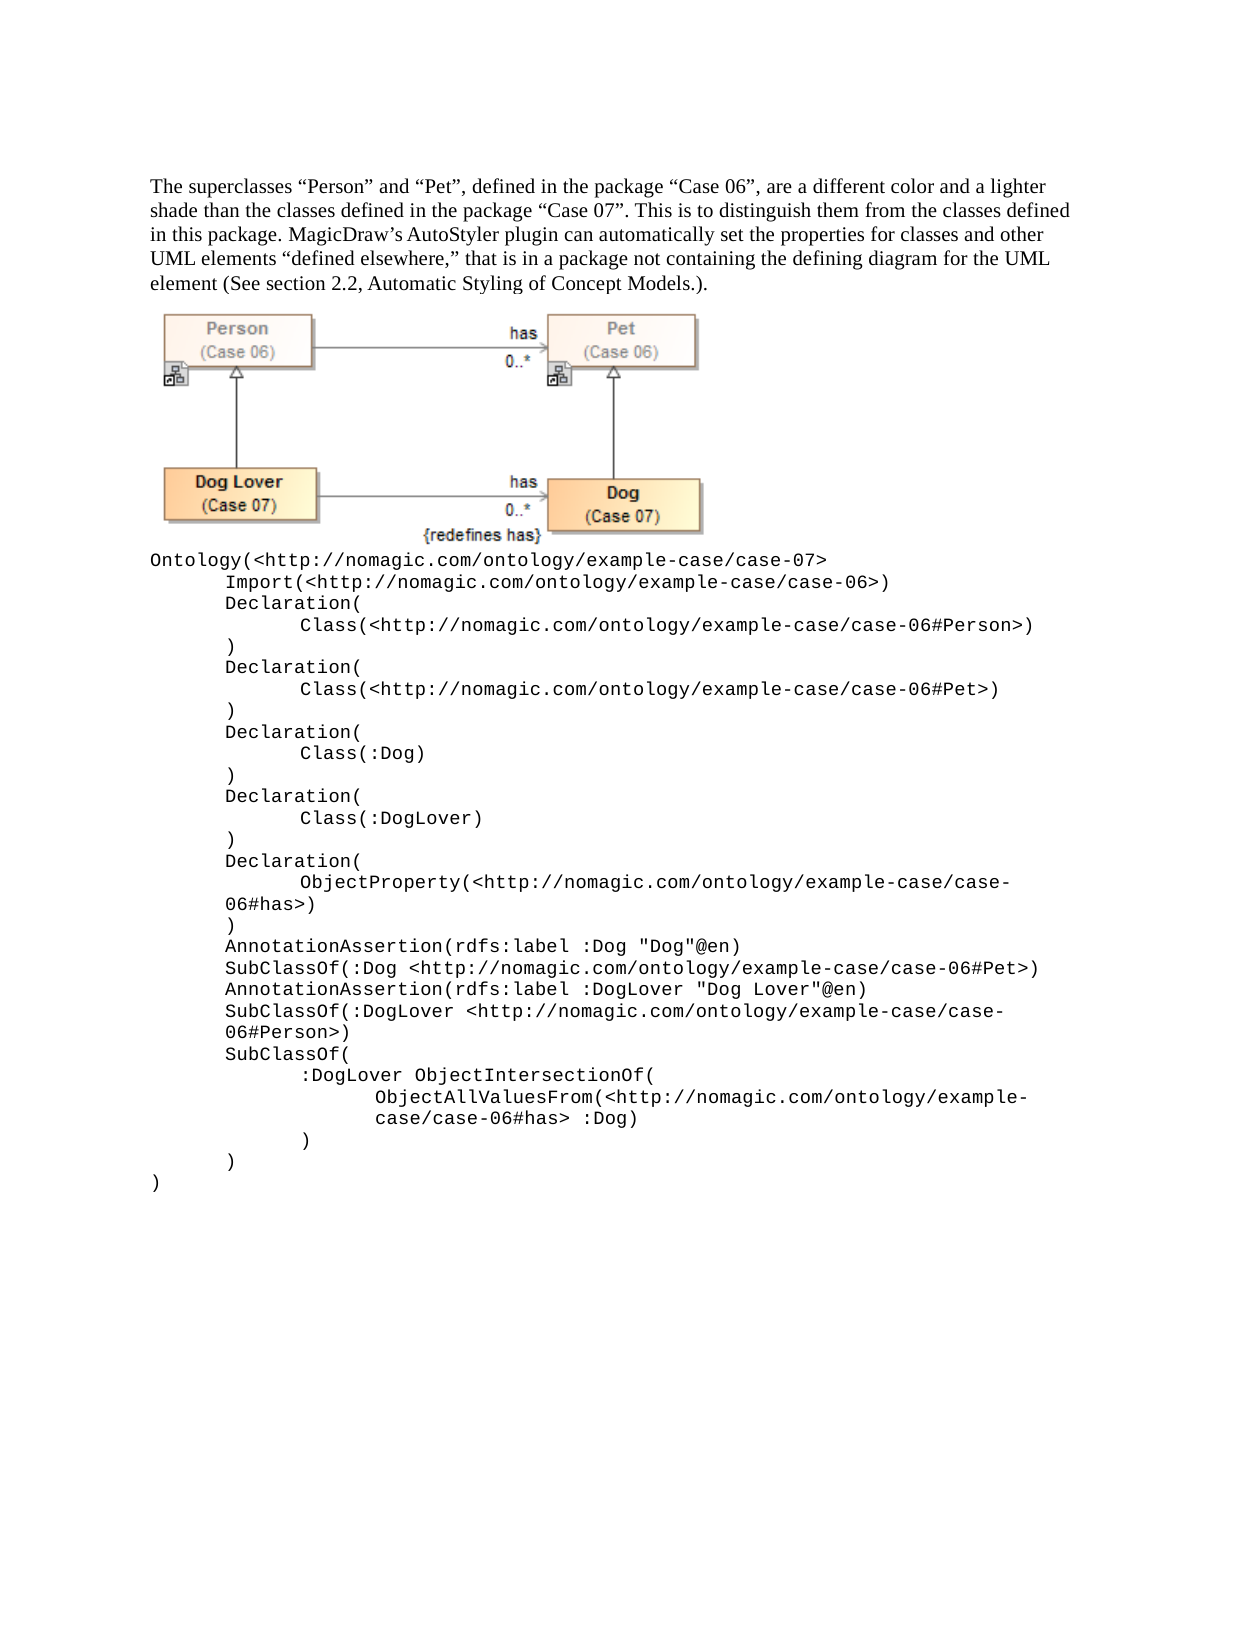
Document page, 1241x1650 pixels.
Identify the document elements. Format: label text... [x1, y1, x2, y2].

text ) [225, 1151, 1090, 1173]
text AnnotationAssertion(rdfs:label :DogLover "Dog Lover"@en) [225, 980, 1090, 1001]
text ) [225, 765, 1090, 787]
text ) [225, 701, 1090, 722]
text ) [300, 1130, 1090, 1151]
text Class(:Dog) [225, 744, 1090, 765]
text The superclasses “Person” and “Pet”, defined in the package “Case 06”, are a different color and a lighter shade than the classes defined in the package “Case 07”. This is to distinguish them from the classes defined in this package. MagicDraw’s AutoStyler plugin can automatically set the properties for classes and other UML elements “defined elsewhere,” that is in a package not containing the defining diagram for the UML element (See section 2.2, Automatic Styling of Concept Models.). [150, 174, 1090, 294]
text Declaration( [225, 787, 1090, 808]
text Import(<http://nomagic.com/ontology/example-case/case-06>) [225, 572, 1090, 593]
text SubClassOf(:DogLover <http://nomagic.com/ontology/example-case/case-06#Person>) [225, 1001, 1090, 1044]
picture [150, 294, 718, 549]
text ) [225, 636, 1090, 658]
text AnnotationAssertion(rdfs:label :Dog "Dog"@en) [225, 937, 1090, 958]
text ) [150, 1173, 1090, 1194]
text :DogLover ObjectIntersectionOf( [300, 1066, 1090, 1087]
text ObjectAllValuesFrom(<http://nomagic.com/ontology/example-case/case-06#has> :Dog) [375, 1087, 1090, 1130]
text Declaration( [225, 593, 1090, 615]
text Declaration( [225, 851, 1090, 872]
text ) [225, 915, 1090, 937]
text Class(<http://nomagic.com/ontology/example-case/case-06#Person>) [225, 615, 1090, 636]
text ObjectProperty(<http://nomagic.com/ontology/example-case/case-06#has>) [225, 872, 1090, 915]
text Class(<http://nomagic.com/ontology/example-case/case-06#Pet>) [225, 679, 1090, 701]
text Ontology(<http://nomagic.com/ontology/example-case/case-07> [150, 551, 1090, 572]
text ) [225, 829, 1090, 851]
text SubClassOf(:Dog <http://nomagic.com/ontology/example-case/case-06#Pet>) [225, 958, 1090, 980]
text Declaration( [225, 658, 1090, 679]
text SubClassOf( [225, 1044, 1090, 1066]
text Class(:DogLover) [225, 808, 1090, 829]
text Declaration( [225, 722, 1090, 744]
